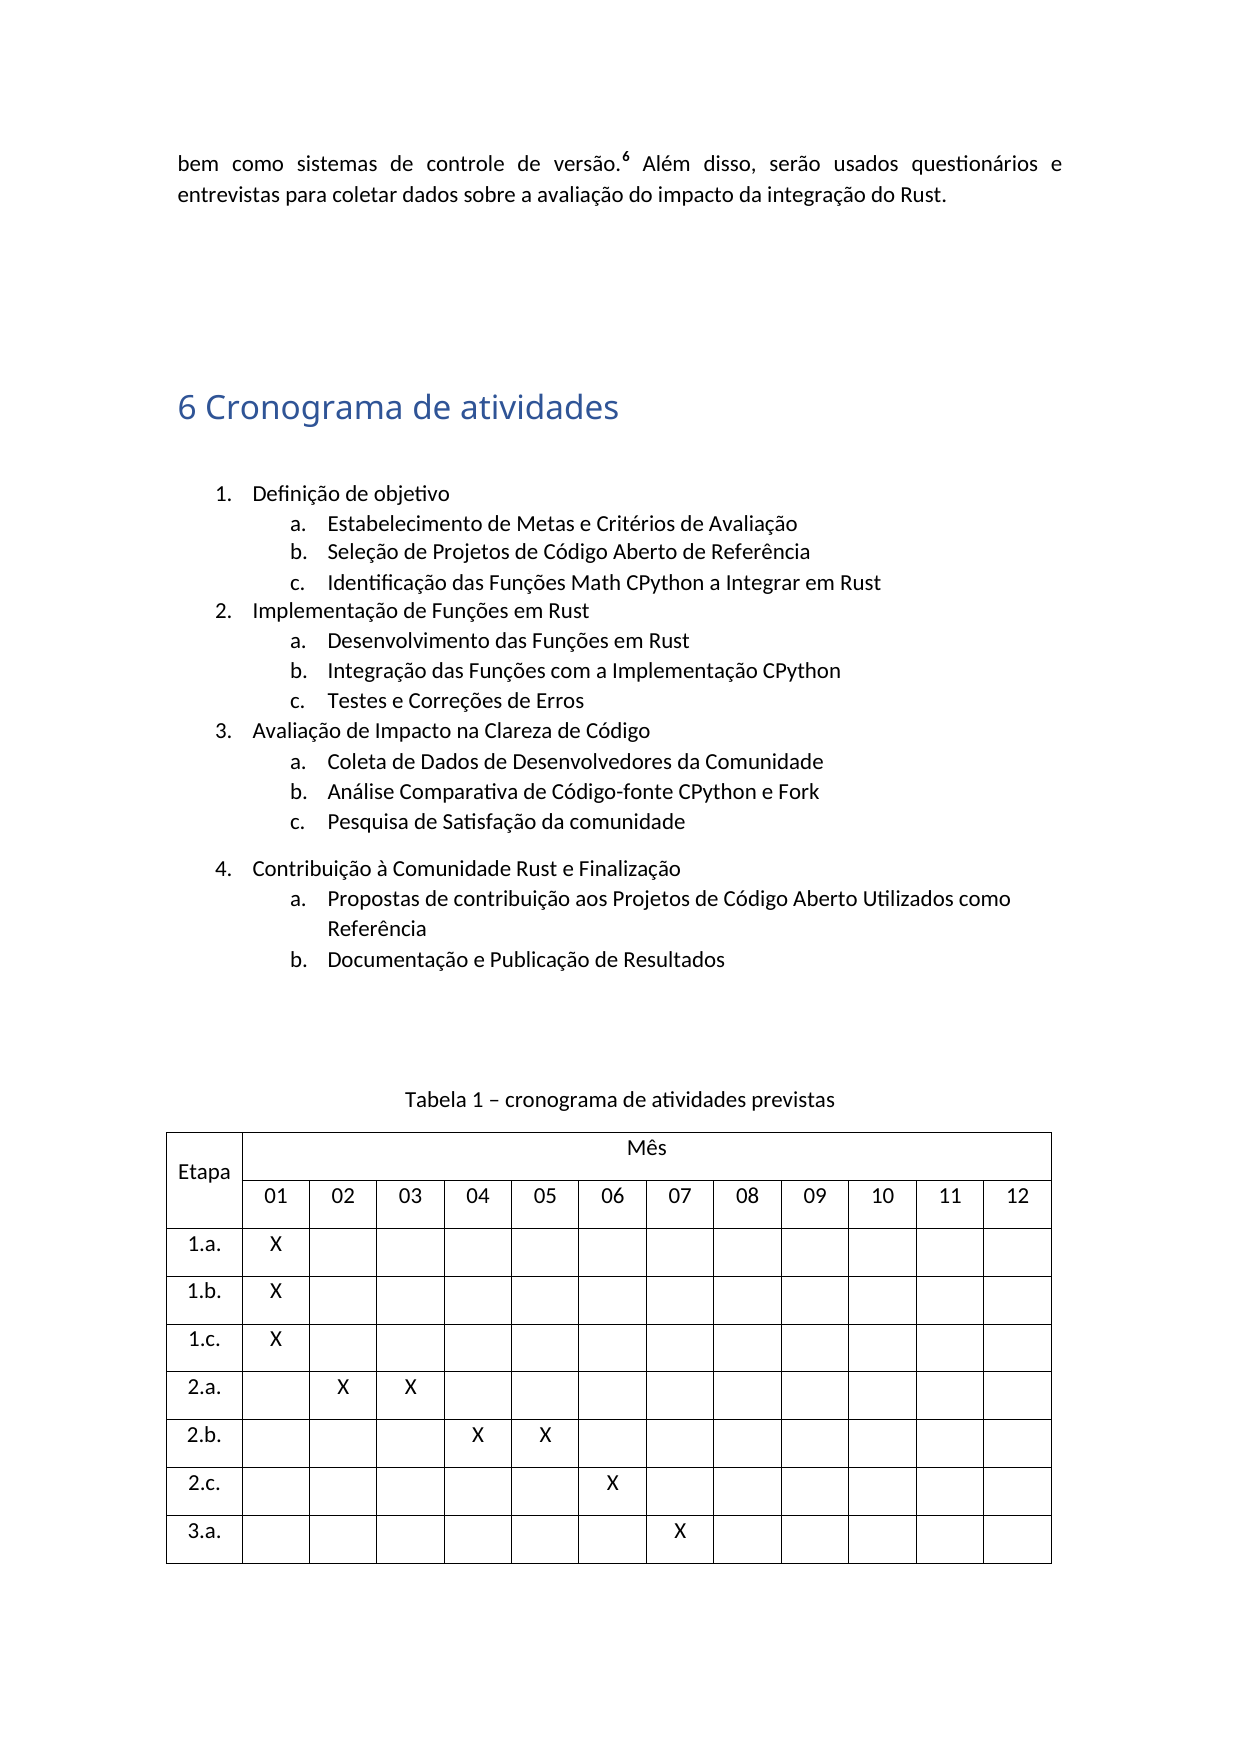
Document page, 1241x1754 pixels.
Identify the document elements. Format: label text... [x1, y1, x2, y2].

table_cell [984, 1372, 1051, 1419]
table_cell 09 [782, 1181, 848, 1228]
table_cell [512, 1277, 578, 1323]
table_cell 1.a. [167, 1229, 242, 1276]
table_cell 06 [579, 1181, 646, 1228]
table_cell [310, 1468, 376, 1515]
table_cell 2.a. [167, 1372, 242, 1419]
table_cell 12 [984, 1181, 1051, 1228]
table_cell 3.a. [167, 1516, 242, 1562]
table_cell [984, 1229, 1051, 1276]
table_cell [579, 1372, 646, 1419]
table_cell [243, 1468, 309, 1515]
table_cell [984, 1325, 1051, 1371]
table_cell 01 [243, 1181, 309, 1228]
table_cell [377, 1420, 444, 1467]
table_cell [579, 1229, 646, 1276]
table_cell [782, 1516, 848, 1562]
table_cell [782, 1372, 848, 1419]
subtitle 6 Cronograma de atividades [177, 383, 1063, 429]
table_cell [714, 1420, 781, 1467]
table_cell [445, 1277, 511, 1323]
table_cell [917, 1420, 983, 1467]
table_cell X [377, 1372, 444, 1419]
table_cell [579, 1420, 646, 1467]
table_cell 1.c. [167, 1325, 242, 1371]
table_header Mês [243, 1133, 1051, 1180]
table_cell [647, 1420, 713, 1467]
table_cell [512, 1325, 578, 1371]
table_cell [849, 1420, 916, 1467]
table_cell [714, 1325, 781, 1371]
table_cell [849, 1325, 916, 1371]
table_cell [917, 1325, 983, 1371]
table_cell [984, 1277, 1051, 1323]
table_cell [579, 1277, 646, 1323]
table_cell [714, 1229, 781, 1276]
list Implementação de Funções em Rust [215, 596, 1063, 624]
table_cell [310, 1420, 376, 1467]
list Contribuição à Comunidade Rust e Finalização [215, 854, 1063, 882]
table_cell [377, 1468, 444, 1515]
table_cell [647, 1372, 713, 1419]
table_cell [647, 1229, 713, 1276]
table_cell [917, 1372, 983, 1419]
table_cell [512, 1229, 578, 1276]
table_cell [782, 1229, 848, 1276]
table_cell X [647, 1516, 713, 1562]
text bem como sistemas de controle de versão.6 Além disso, serão usados questionários e entrevistas para coletar dados sobre a avaliação do impacto da integração do Rust. [177, 148, 1063, 208]
table_cell [445, 1468, 511, 1515]
table_cell 11 [917, 1181, 983, 1228]
table_cell [917, 1516, 983, 1562]
list Documentação e Publicação de Resultados [290, 945, 1063, 973]
list Coleta de Dados de Desenvolvedores da Comunidade [290, 747, 1063, 775]
table_cell 10 [849, 1181, 916, 1228]
table_cell [310, 1325, 376, 1371]
table_cell [984, 1420, 1051, 1467]
table_cell 2.b. [167, 1420, 242, 1467]
table_cell [782, 1325, 848, 1371]
list Avaliação de Impacto na Clareza de Código [215, 717, 1063, 744]
list Pesquisa de Satisfação da comunidade [290, 807, 1063, 835]
table_cell [377, 1277, 444, 1323]
table_cell [647, 1325, 713, 1371]
table_cell 02 [310, 1181, 376, 1228]
table_cell [243, 1372, 309, 1419]
list Estabelecimento de Metas e Critérios de Avaliação [290, 509, 1063, 537]
table_cell [647, 1468, 713, 1515]
list Integração das Funções com a Implementação CPython [290, 656, 1063, 684]
table_cell 04 [445, 1181, 511, 1228]
table_cell [917, 1229, 983, 1276]
list Análise Comparativa de Código-fonte CPython e Fork [290, 777, 1063, 805]
list Identificação das Funções Math CPython a Integrar em Rust [290, 568, 1063, 596]
table_cell [512, 1372, 578, 1419]
table_cell [917, 1277, 983, 1323]
table_cell [512, 1468, 578, 1515]
table_cell X [243, 1277, 309, 1323]
table_cell [849, 1277, 916, 1323]
table_cell [310, 1277, 376, 1323]
table_cell X [579, 1468, 646, 1515]
table_cell [579, 1516, 646, 1562]
list Testes e Correções de Erros [290, 686, 1063, 714]
table_cell [917, 1468, 983, 1515]
table_cell 03 [377, 1181, 444, 1228]
list Propostas de contribuição aos Projetos de Código Aberto Utilizados como Referência [290, 884, 1063, 942]
text Tabela 1 – cronograma de atividades previstas [177, 1085, 1063, 1113]
table_cell [377, 1325, 444, 1371]
table_cell [445, 1325, 511, 1371]
table_cell [512, 1516, 578, 1562]
table_cell [714, 1372, 781, 1419]
table_cell [445, 1516, 511, 1562]
list Definição de objetivo [215, 479, 1063, 507]
table_cell [849, 1229, 916, 1276]
table_cell X [310, 1372, 376, 1419]
table_cell [377, 1516, 444, 1562]
table_cell 05 [512, 1181, 578, 1228]
table_header Etapa [167, 1133, 242, 1228]
table_cell [243, 1516, 309, 1562]
table_cell 07 [647, 1181, 713, 1228]
table_cell [849, 1516, 916, 1562]
table_cell [445, 1229, 511, 1276]
table_cell [714, 1468, 781, 1515]
table_cell 1.b. [167, 1277, 242, 1323]
table_cell [377, 1229, 444, 1276]
table_cell [714, 1516, 781, 1562]
table_cell [310, 1516, 376, 1562]
table_cell 2.c. [167, 1468, 242, 1515]
table_cell [243, 1420, 309, 1467]
table_cell X [243, 1229, 309, 1276]
table_cell X [445, 1420, 511, 1467]
table_cell [984, 1468, 1051, 1515]
list Seleção de Projetos de Código Aberto de Referência [290, 537, 1063, 566]
table_cell X [512, 1420, 578, 1467]
table_cell 08 [714, 1181, 781, 1228]
table_cell [782, 1468, 848, 1515]
table_cell [714, 1277, 781, 1323]
table_cell [782, 1420, 848, 1467]
table_cell [984, 1516, 1051, 1562]
table_cell X [243, 1325, 309, 1371]
table_cell [445, 1372, 511, 1419]
list Desenvolvimento das Funções em Rust [290, 626, 1063, 654]
table_cell [849, 1372, 916, 1419]
table_cell [647, 1277, 713, 1323]
table_cell [579, 1325, 646, 1371]
table_cell [310, 1229, 376, 1276]
table_cell [782, 1277, 848, 1323]
table_cell [849, 1468, 916, 1515]
